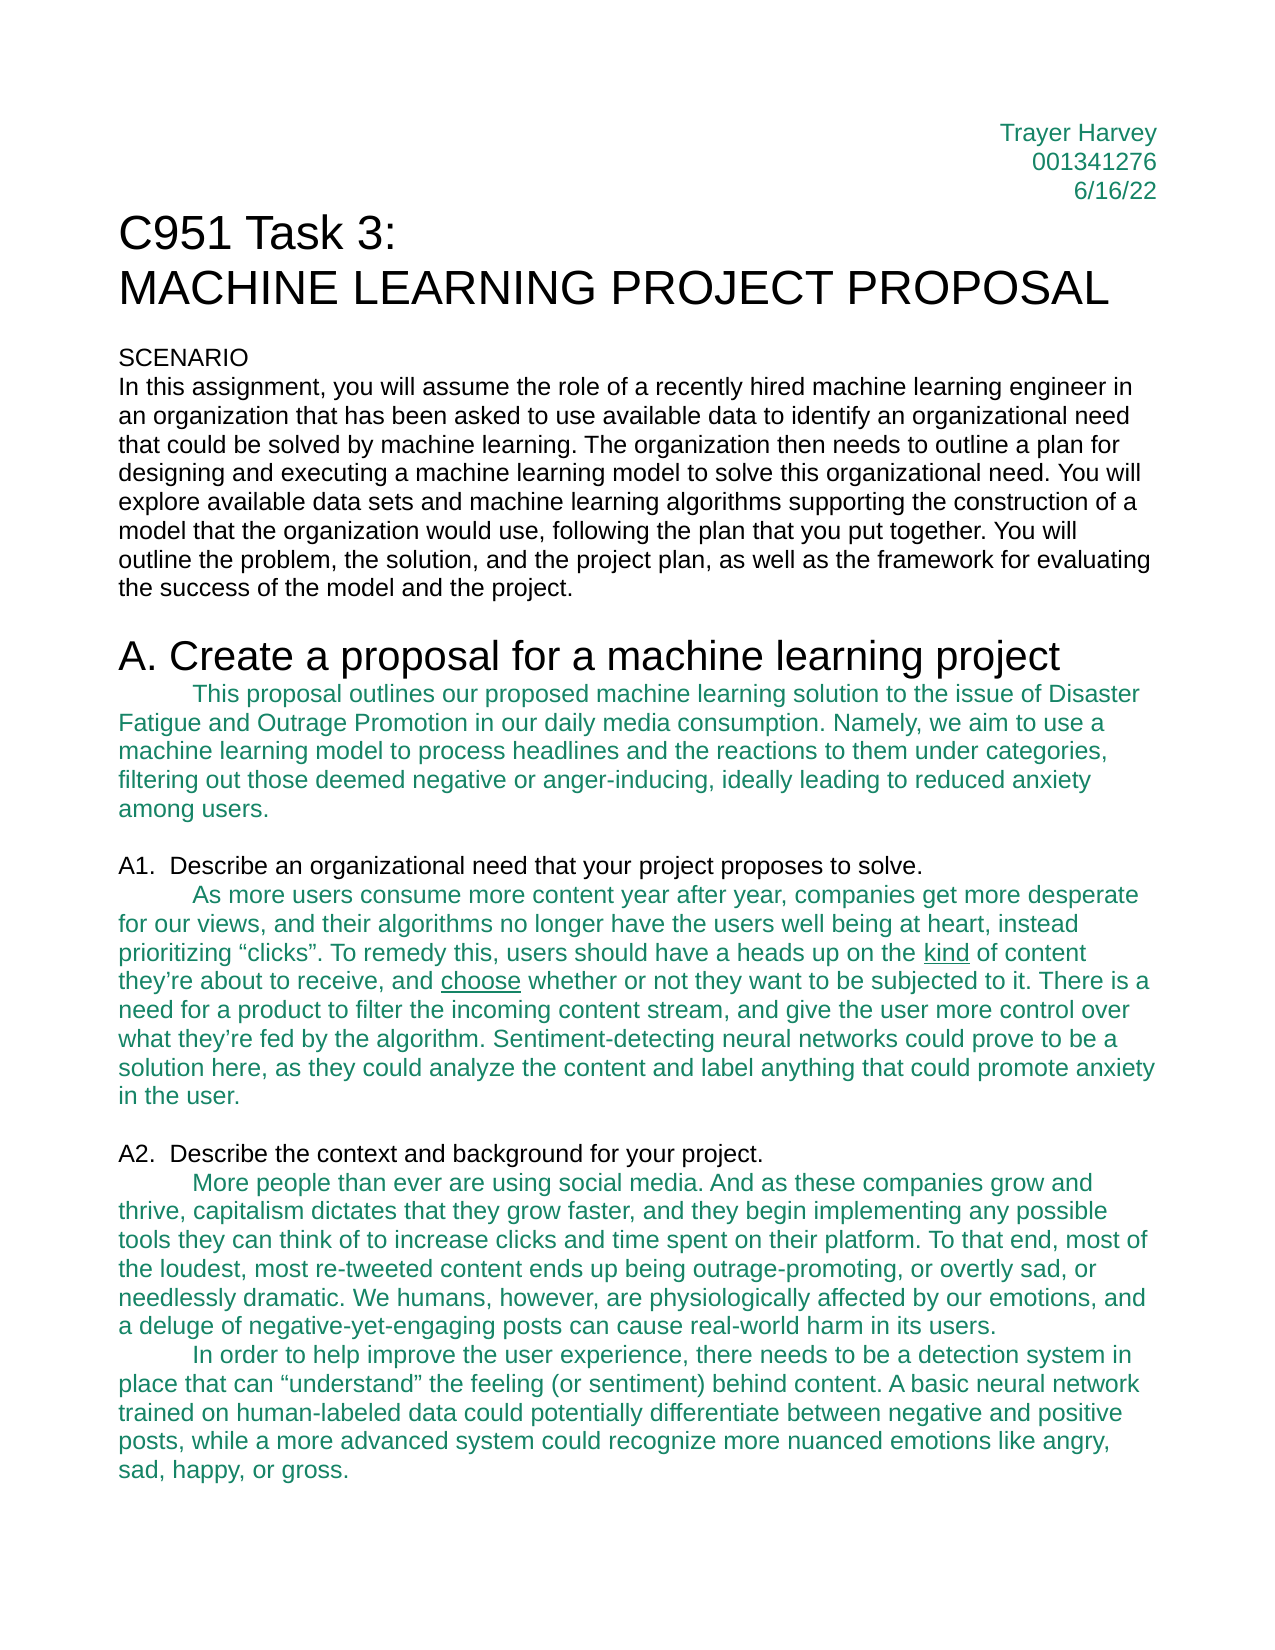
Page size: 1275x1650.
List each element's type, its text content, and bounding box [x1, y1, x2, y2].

text In order to help improve the user experience, there needs to be a detection system in place that can “understand” the feeling (or sentiment) behind content. A basic neural network trained on human-labeled data could potentially differentiate between negative and positive posts, while a more advanced system could recognize more nuanced emotions like angry, sad, happy, or gross. [118, 1340, 1157, 1484]
text As more users consume more content year after year, companies get more desperate for our views, and their algorithms no longer have the users well being at heart, instead prioritizing “clicks”. To remedy this, users should have a heads up on the kind of content they’re about to receive, and choose whether or not they want to be subjected to it. There is a need for a product to filter the incoming content stream, and give the user more control over what they’re fed by the algorithm. Sentiment-detecting neural networks could prove to be a solution here, as they could analyze the content and label anything that could promote anxiety in the user. [118, 880, 1157, 1110]
text A. Create a proposal for a machine learning project [118, 631, 1157, 679]
text 001341276 [118, 147, 1157, 176]
text 6/16/22 [118, 176, 1157, 204]
text In this assignment, you will assume the role of a recently hired machine learning engineer in an organization that has been asked to use available data to identify an organizational need that could be solved by machine learning. The organization then needs to outline a plan for designing and executing a machine learning model to solve this organizational need. You will explore available data sets and machine learning algorithms supporting the construction of a model that the organization would use, following the plan that you put together. You will outline the problem, the solution, and the project plan, as well as the framework for evaluating the success of the model and the project. [118, 372, 1157, 602]
text C951 Task 3: [118, 204, 1157, 259]
text A1. Describe an organizational need that your project proposes to solve. [118, 851, 1157, 880]
text Trayer Harvey [118, 118, 1157, 147]
text SCENARIO [118, 343, 1157, 372]
text MACHINE LEARNING PROJECT PROPOSAL [118, 259, 1157, 314]
text More people than ever are using social media. And as these companies grow and thrive, capitalism dictates that they grow faster, and they begin implementing any possible tools they can think of to increase clicks and time spent on their platform. To that end, most of the loudest, most re-tweeted content ends up being outrage-promoting, or overtly sad, or needlessly dramatic. We humans, however, are physiologically affected by our emotions, and a deluge of negative-yet-engaging posts can cause real-world harm in its users. [118, 1167, 1157, 1340]
text A2. Describe the context and background for your project. [118, 1139, 1157, 1167]
text This proposal outlines our proposed machine learning solution to the issue of Disaster Fatigue and Outrage Promotion in our daily media consumption. Namely, we aim to use a machine learning model to process headlines and the reactions to them under categories, filtering out those deemed negative or anger-inducing, ideally leading to reduced anxiety among users. [118, 679, 1157, 822]
